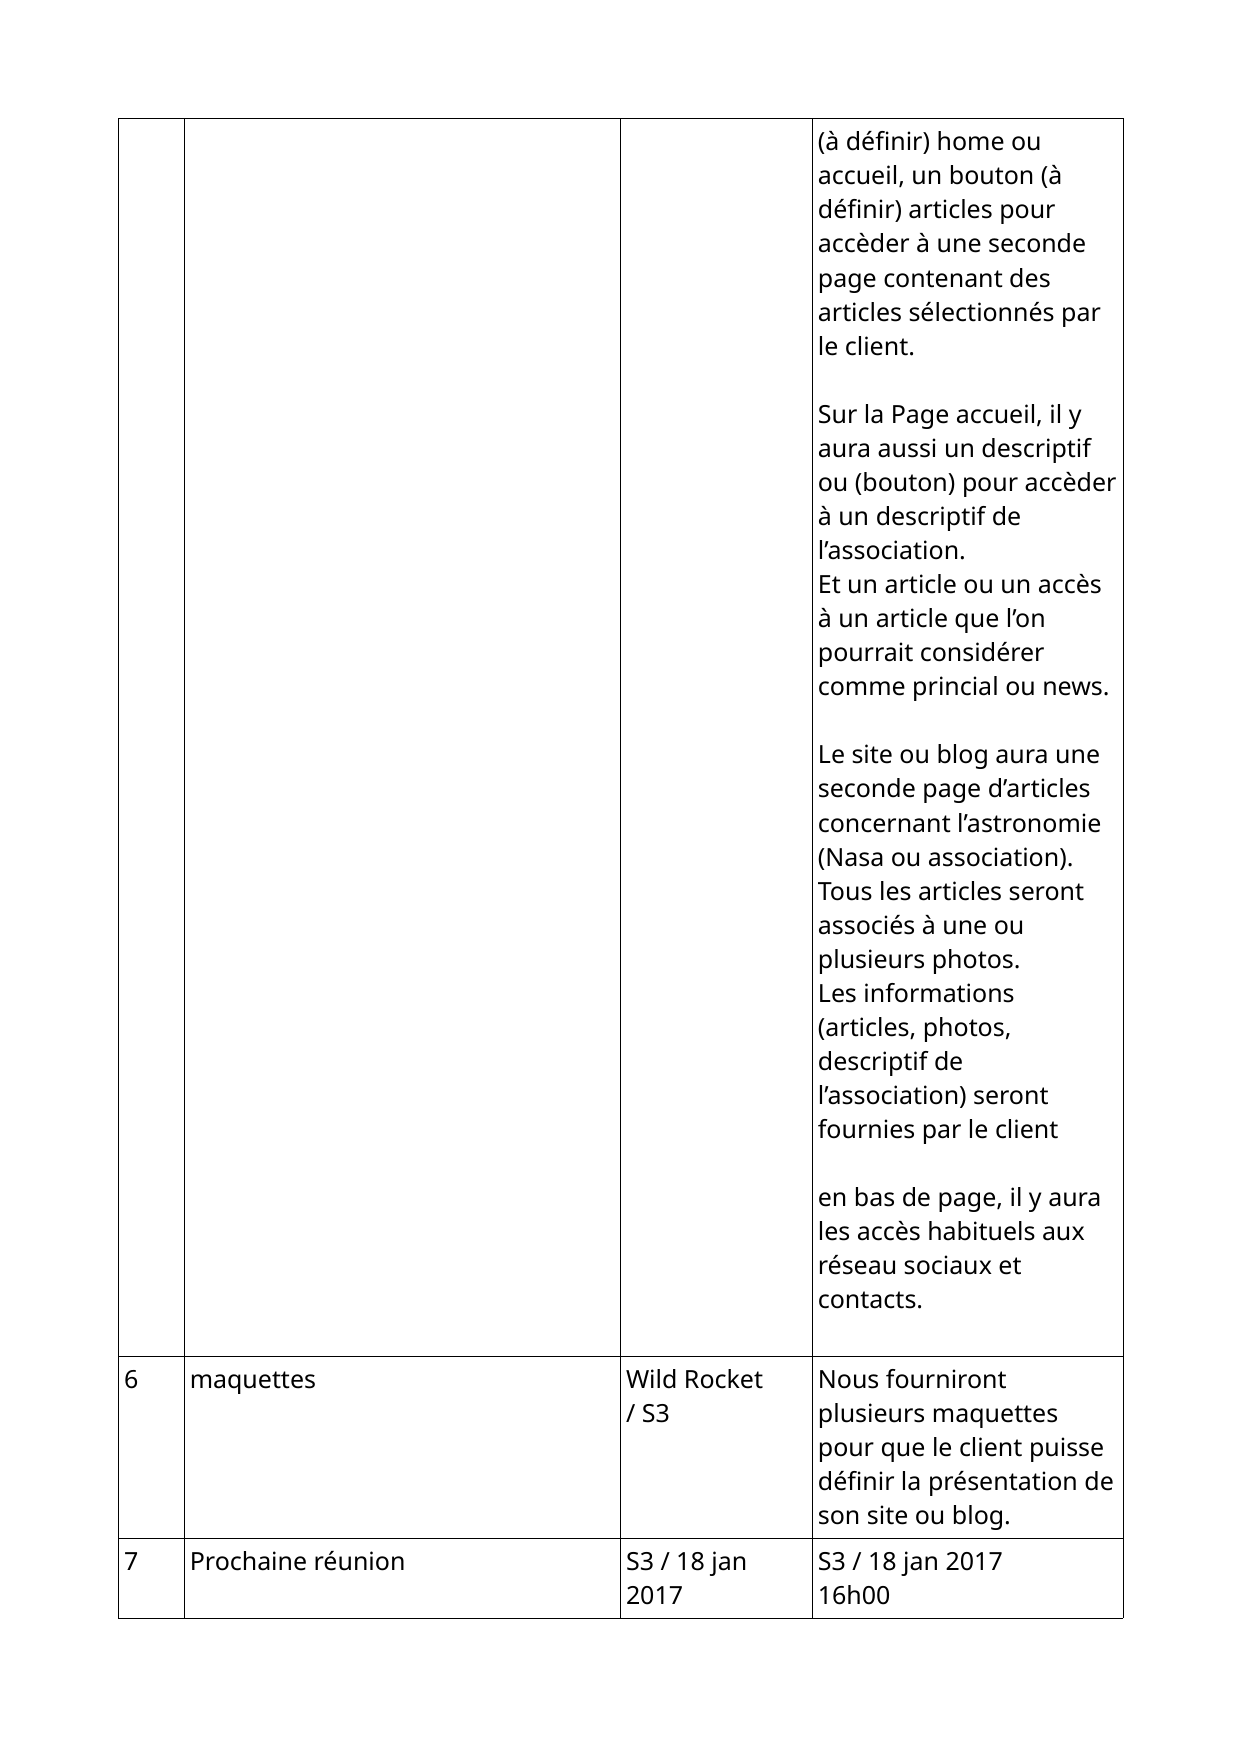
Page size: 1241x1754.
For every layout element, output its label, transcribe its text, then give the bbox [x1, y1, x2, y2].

table_cell Nous fourniront plusieurs maquettes pour que le client puisse définir la présentation de son site ou blog. [813, 1357, 1123, 1538]
table_cell 6 [119, 1357, 184, 1538]
table_cell [621, 119, 812, 1356]
table_cell Wild Rocket / S3 [621, 1357, 812, 1538]
table_cell [119, 119, 184, 1356]
table_cell S3 / 18 jan 2017 [621, 1539, 812, 1617]
table_cell Prochaine réunion [185, 1539, 620, 1617]
table_cell (à définir) home ou accueil, un bouton (à définir) articles pour accèder à une seconde page contenant des articles sélectionnés par le client. Sur la Page accueil, il y aura aussi un descriptif ou (bouton) pour accèder à un descriptif de l’association. Et un article ou un accès à un article que l’on pourrait considérer comme princial ou news. Le site ou blog aura une seconde page d’articles concernant l’astronomie (Nasa ou association). Tous les articles seront associés à une ou plusieurs photos. Les informations (articles, photos, descriptif de l’association) seront fournies par le client en bas de page, il y aura les accès habituels aux réseau sociaux et contacts. [813, 119, 1123, 1356]
table_cell [185, 119, 620, 1356]
table_cell maquettes [185, 1357, 620, 1538]
table_cell 7 [119, 1539, 184, 1617]
table_cell S3 / 18 jan 2017 16h00 [813, 1539, 1123, 1617]
